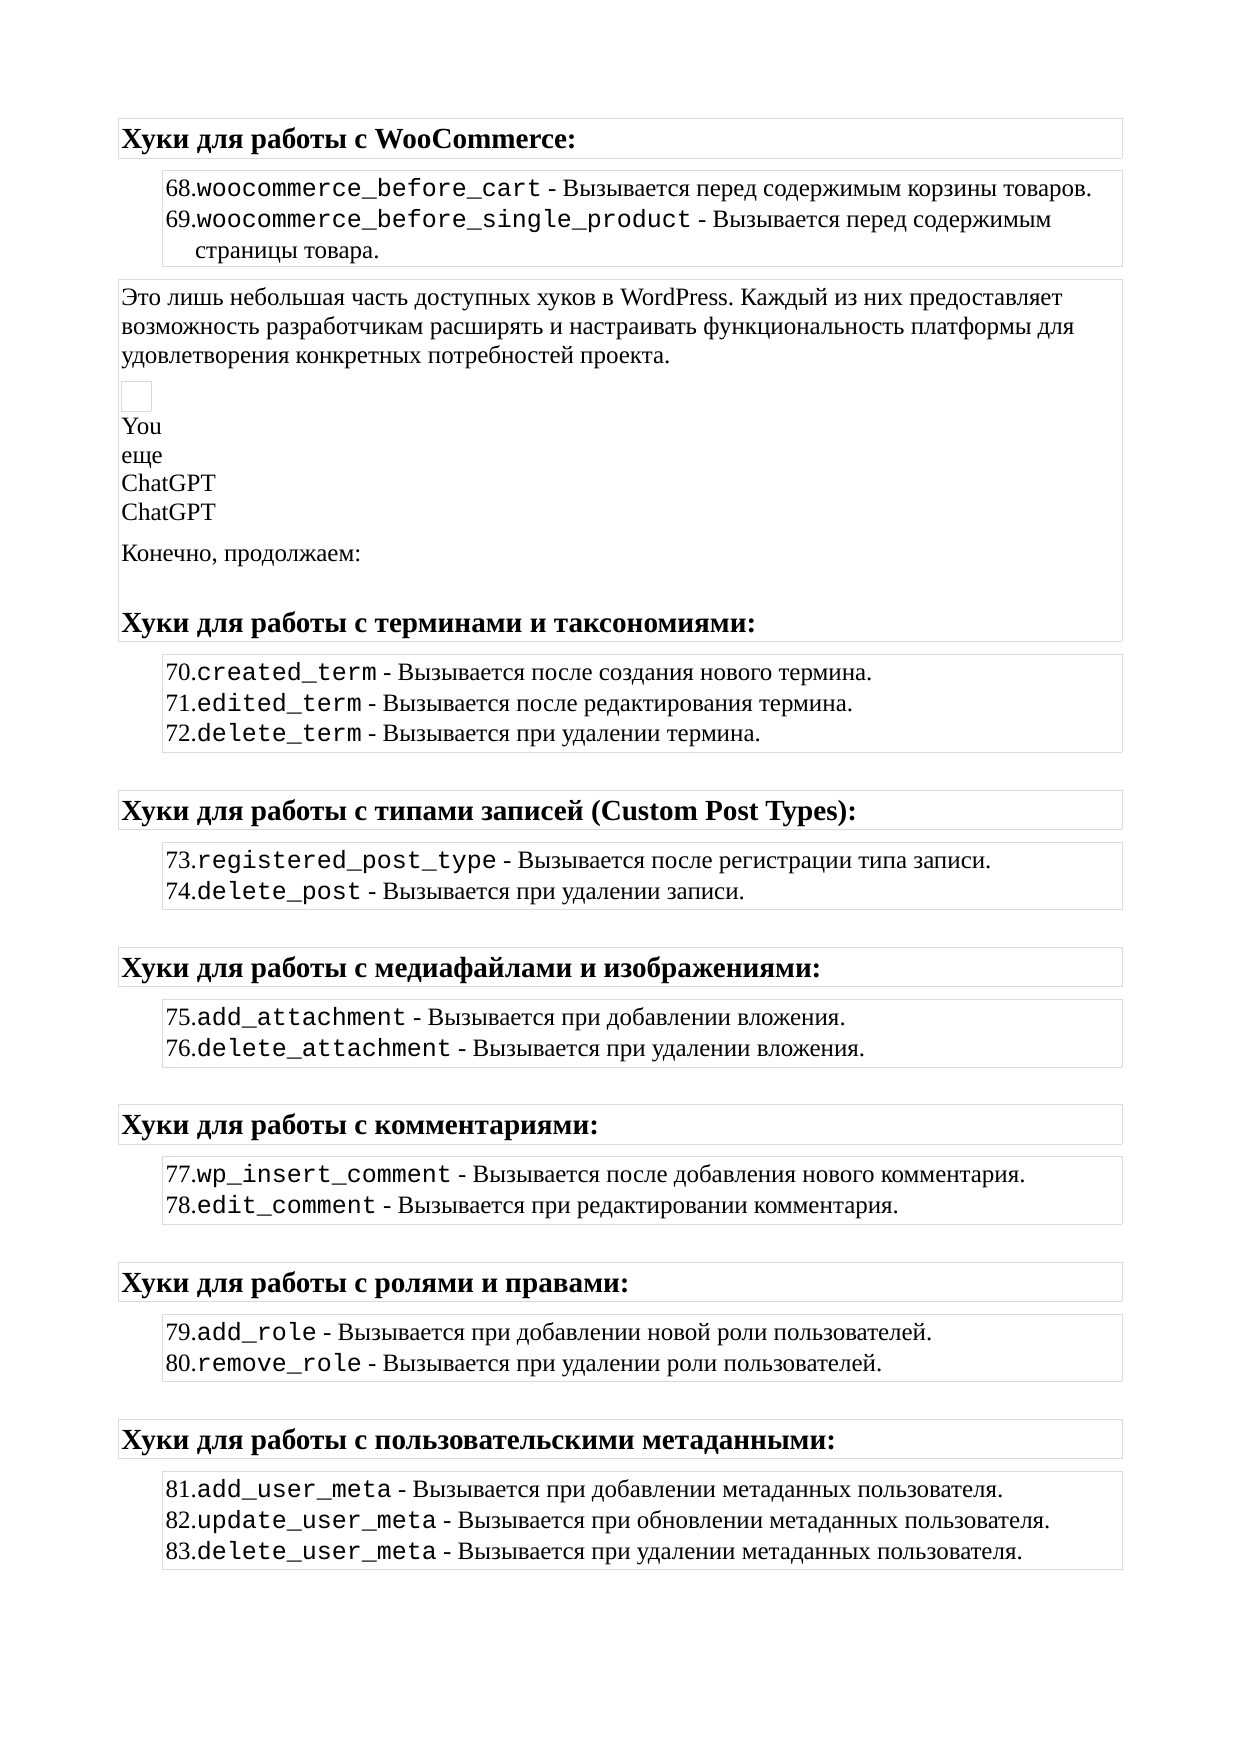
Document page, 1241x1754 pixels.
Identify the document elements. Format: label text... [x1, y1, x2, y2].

text You [119, 408, 1122, 437]
subtitle Хуки для работы с ролями и правами: [119, 1263, 1122, 1301]
list woocommerce_before_single_product - Вызывается перед содержимым страницы товара. [163, 201, 1122, 266]
list delete_term - Вызывается при удалении термина. [163, 715, 1122, 752]
list woocommerce_before_cart - Вызывается перед содержимым корзины товаров. [163, 171, 1122, 201]
list add_user_meta - Вызывается при добавлении метаданных пользователя. [163, 1472, 1122, 1502]
list wp_insert_comment - Вызывается после добавления нового комментария. [163, 1157, 1122, 1187]
list delete_attachment - Вызывается при удалении вложения. [163, 1030, 1122, 1067]
text Конечно, продолжаем: [119, 535, 1122, 567]
text ChatGPT [119, 465, 1122, 494]
list update_user_meta - Вызывается при обновлении метаданных пользователя. [163, 1502, 1122, 1533]
list add_attachment - Вызывается при добавлении вложения. [163, 1000, 1122, 1030]
list remove_role - Вызывается при удалении роли пользователей. [163, 1344, 1122, 1381]
list add_role - Вызывается при добавлении новой роли пользователей. [163, 1315, 1122, 1344]
subtitle Хуки для работы с комментариями: [119, 1105, 1122, 1144]
text Это лишь небольшая часть доступных хуков в WordPress. Каждый из них предоставляет возможность разработчикам расширять и настраивать функциональность платформы для удовлетворения конкретных потребностей проекта. [119, 280, 1122, 368]
list edit_comment - Вызывается при редактировании комментария. [163, 1187, 1122, 1224]
list edited_term - Вызывается после редактирования термина. [163, 684, 1122, 715]
text еще [119, 437, 1122, 465]
list delete_user_meta - Вызывается при удалении метаданных пользователя. [163, 1533, 1122, 1569]
list registered_post_type - Вызывается после регистрации типа записи. [163, 843, 1122, 873]
list delete_post - Вызывается при удалении записи. [163, 873, 1122, 909]
list created_term - Вызывается после создания нового термина. [163, 655, 1122, 684]
subtitle Хуки для работы с терминами и таксономиями: [119, 602, 1122, 641]
text ChatGPT [119, 494, 1122, 526]
subtitle Хуки для работы с медиафайлами и изображениями: [119, 948, 1122, 986]
subtitle Хуки для работы с типами записей (Custom Post Types): [119, 791, 1122, 829]
subtitle Хуки для работы с пользовательскими метаданными: [119, 1420, 1122, 1458]
subtitle Хуки для работы с WooCommerce: [119, 119, 1122, 158]
